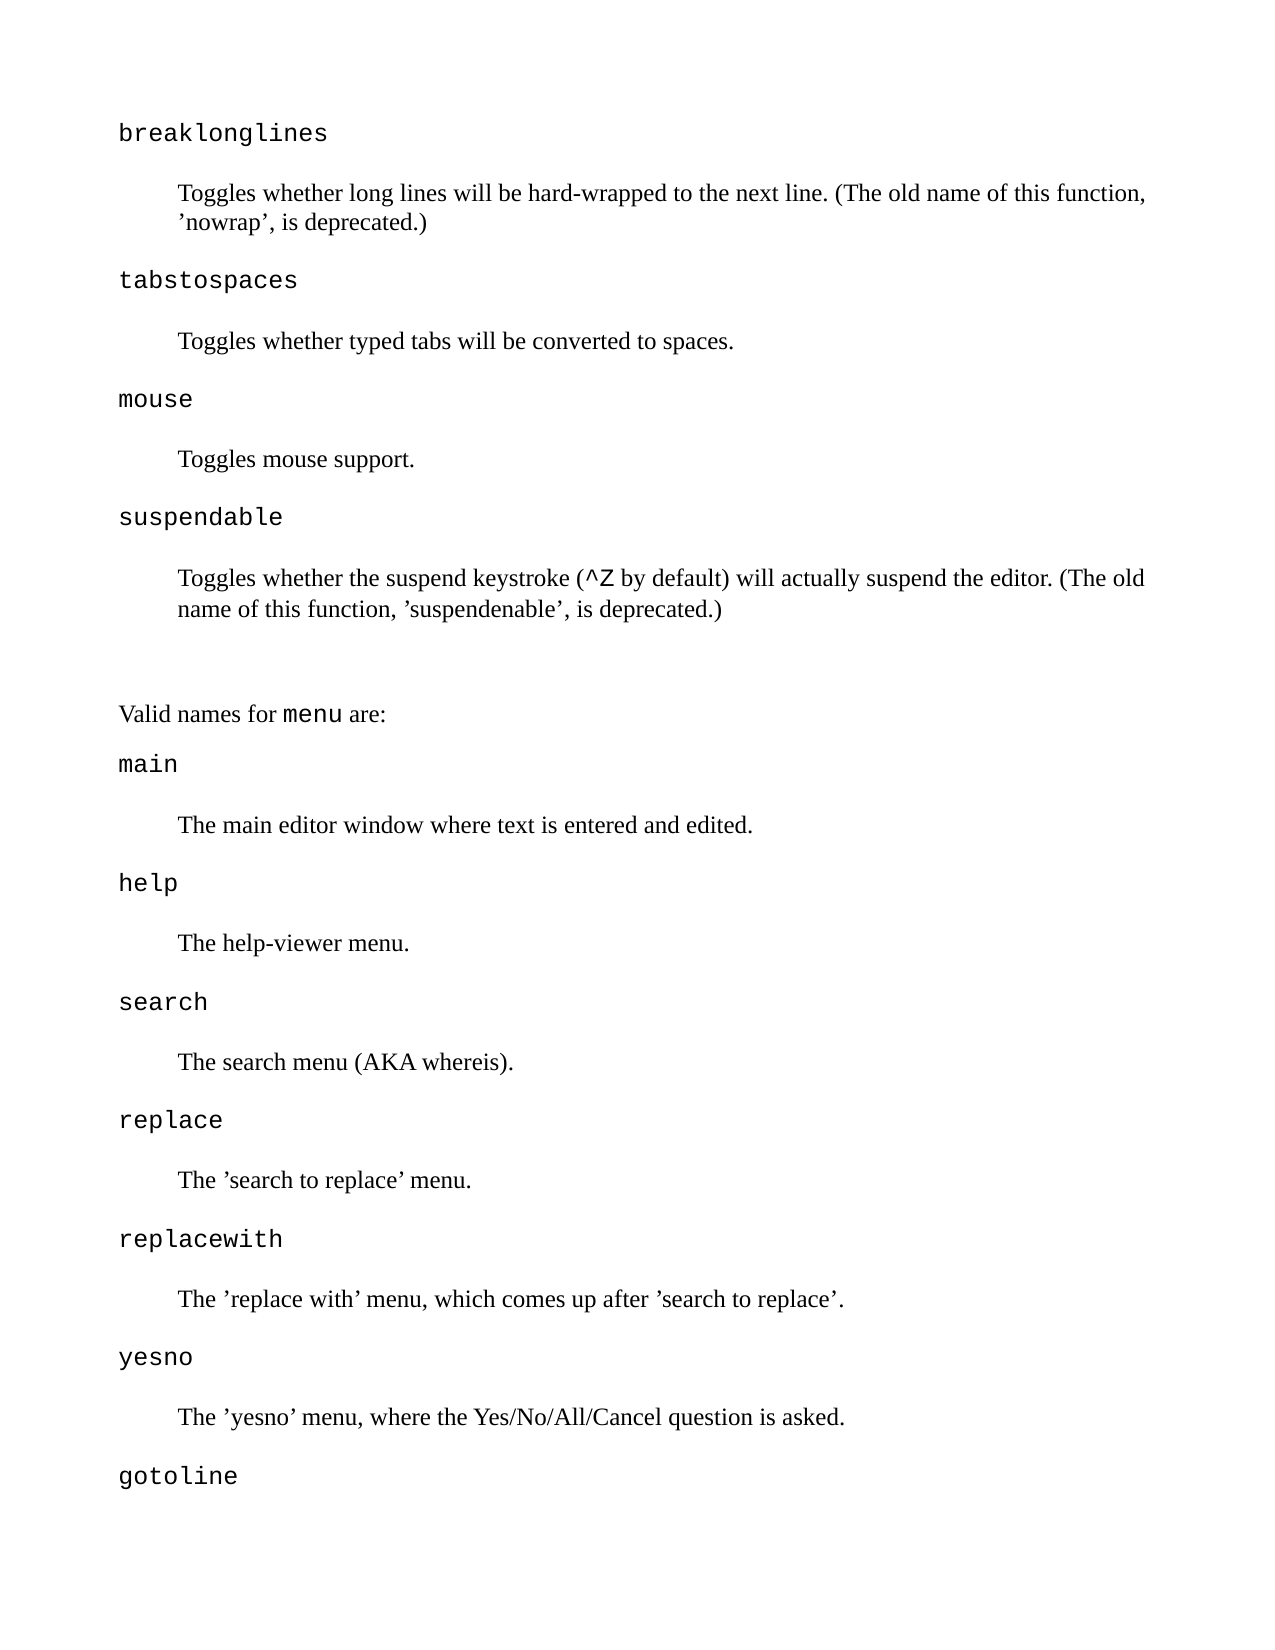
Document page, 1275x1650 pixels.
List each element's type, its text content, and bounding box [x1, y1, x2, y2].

list The help-viewer menu. [177, 928, 1157, 957]
list The ’search to replace’ menu. [177, 1165, 1157, 1194]
list The ’yesno’ menu, where the Yes/No/All/Cancel question is asked. [177, 1402, 1157, 1431]
subtitle main [118, 749, 1157, 780]
text Valid names for menu are: [118, 699, 1157, 730]
list Toggles mouse support. [177, 444, 1157, 473]
subtitle yesno [118, 1342, 1157, 1373]
list The main editor window where text is entered and edited. [177, 810, 1157, 838]
subtitle replacewith [118, 1224, 1157, 1254]
list Toggles whether long lines will be hard-wrapped to the next line. (The old name of this function, ’nowrap’, is deprecated.) [177, 178, 1157, 236]
list Toggles whether the suspend keystroke (^Z by default) will actually suspend the editor. (The old name of this function, ’suspendenable’, is deprecated.) [177, 563, 1157, 622]
subtitle replace [118, 1105, 1157, 1136]
list Toggles whether typed tabs will be converted to spaces. [177, 326, 1157, 354]
subtitle gotoline [118, 1461, 1157, 1492]
list The search menu (AKA whereis). [177, 1047, 1157, 1076]
subtitle help [118, 868, 1157, 899]
subtitle search [118, 987, 1157, 1017]
subtitle tabstospaces [118, 265, 1157, 296]
list The ’replace with’ menu, which comes up after ’search to replace’. [177, 1284, 1157, 1313]
subtitle breaklonglines [118, 118, 1157, 149]
subtitle suspendable [118, 502, 1157, 533]
subtitle mouse [118, 384, 1157, 415]
